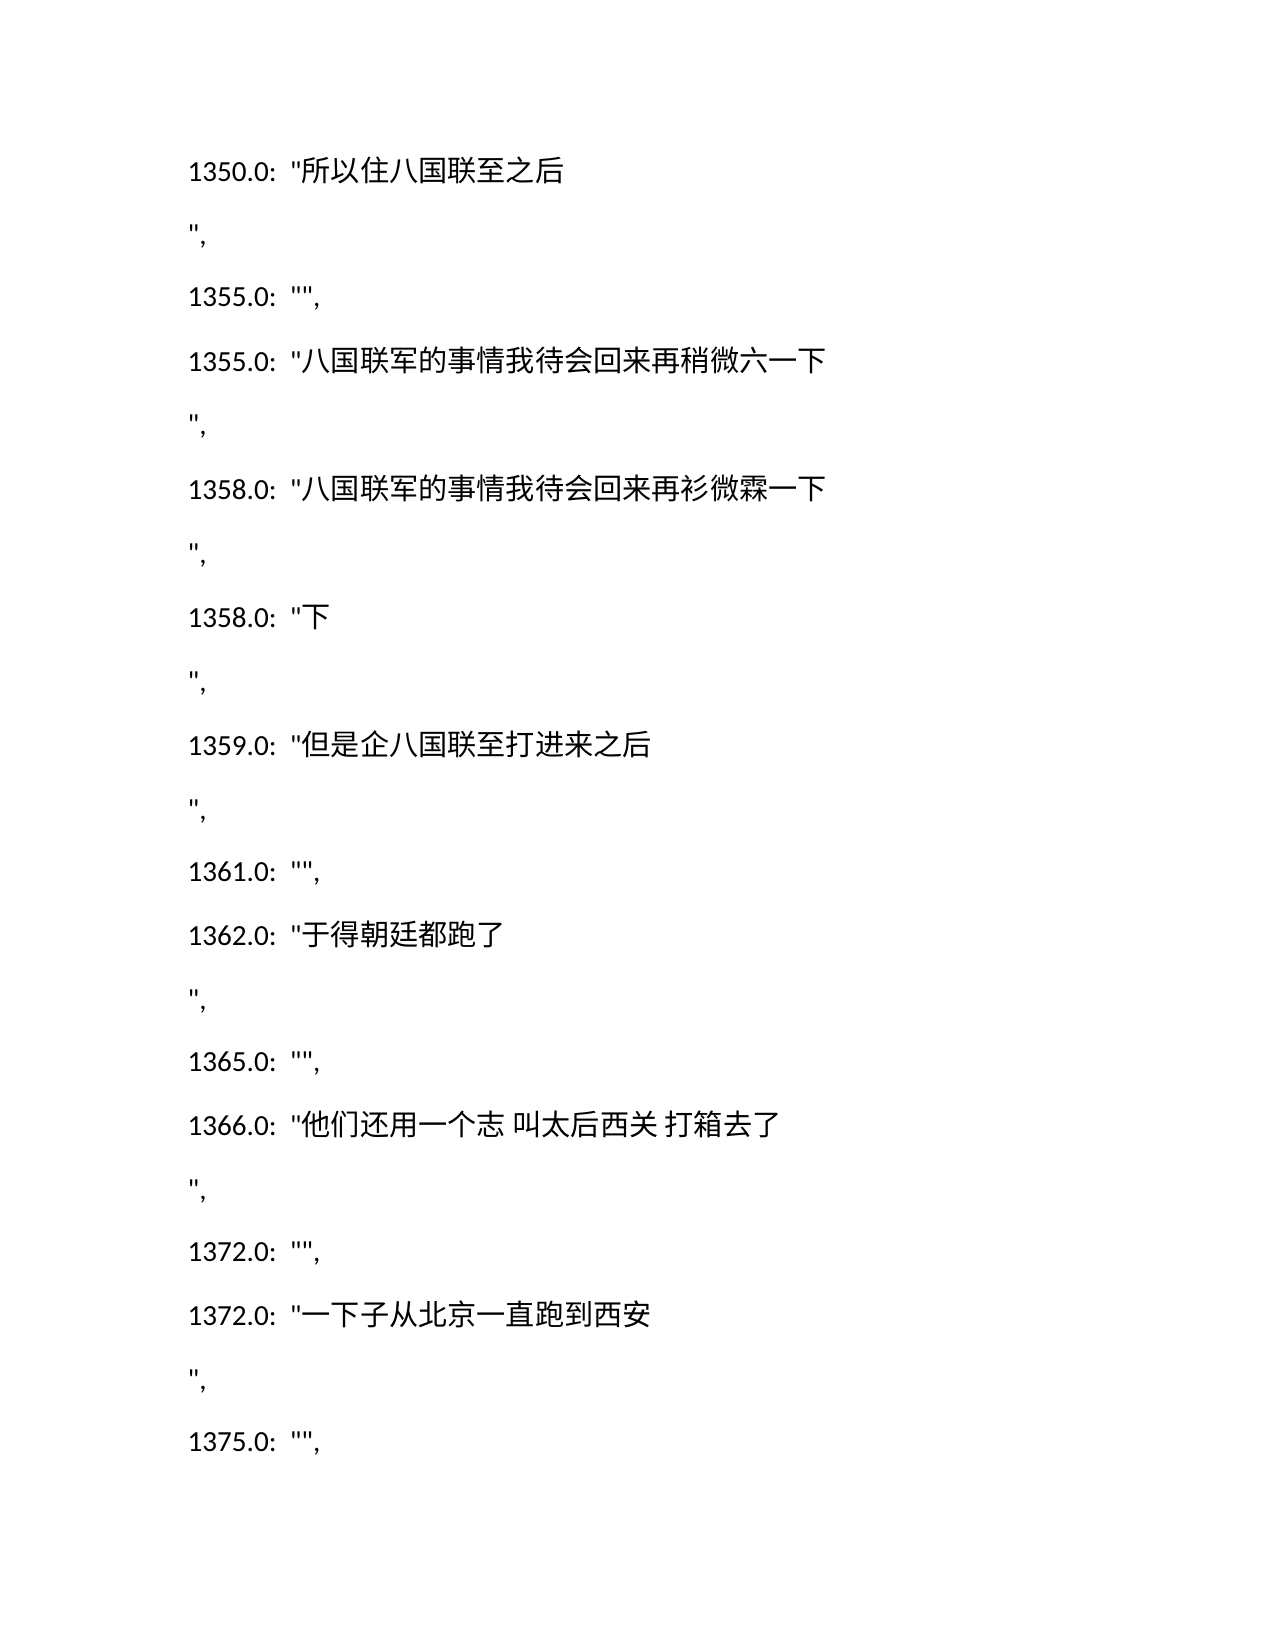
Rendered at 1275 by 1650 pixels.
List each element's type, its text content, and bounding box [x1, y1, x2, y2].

text 1359.0: "但是企八国联至打进来之后 [187, 725, 1087, 764]
text 1362.0: "于得朝廷都跑了 [187, 915, 1087, 954]
text 1372.0: "一下子从北京一直跑到西安 [187, 1295, 1087, 1334]
text ", [187, 216, 1087, 252]
text ", [187, 791, 1087, 827]
text 1375.0: "", [187, 1423, 1087, 1458]
text 1366.0: "他们还用一个志 叫太后西关 打箱去了 [187, 1105, 1087, 1144]
text 1358.0: "八国联军的事情我待会回来再衫微霖一下 [187, 468, 1087, 508]
text ", [187, 1171, 1087, 1207]
text 1350.0: "所以住八国联至之后 [187, 150, 1087, 190]
text 1372.0: "", [187, 1233, 1087, 1268]
text 1361.0: "", [187, 853, 1087, 888]
text ", [187, 663, 1087, 698]
text ", [187, 1361, 1087, 1397]
text 1358.0: "下 [187, 596, 1087, 636]
text ", [187, 981, 1087, 1017]
text 1365.0: "", [187, 1043, 1087, 1078]
text ", [187, 535, 1087, 570]
text 1355.0: "", [187, 278, 1087, 314]
text 1355.0: "八国联军的事情我待会回来再稍微六一下 [187, 340, 1087, 380]
text ", [187, 406, 1087, 442]
